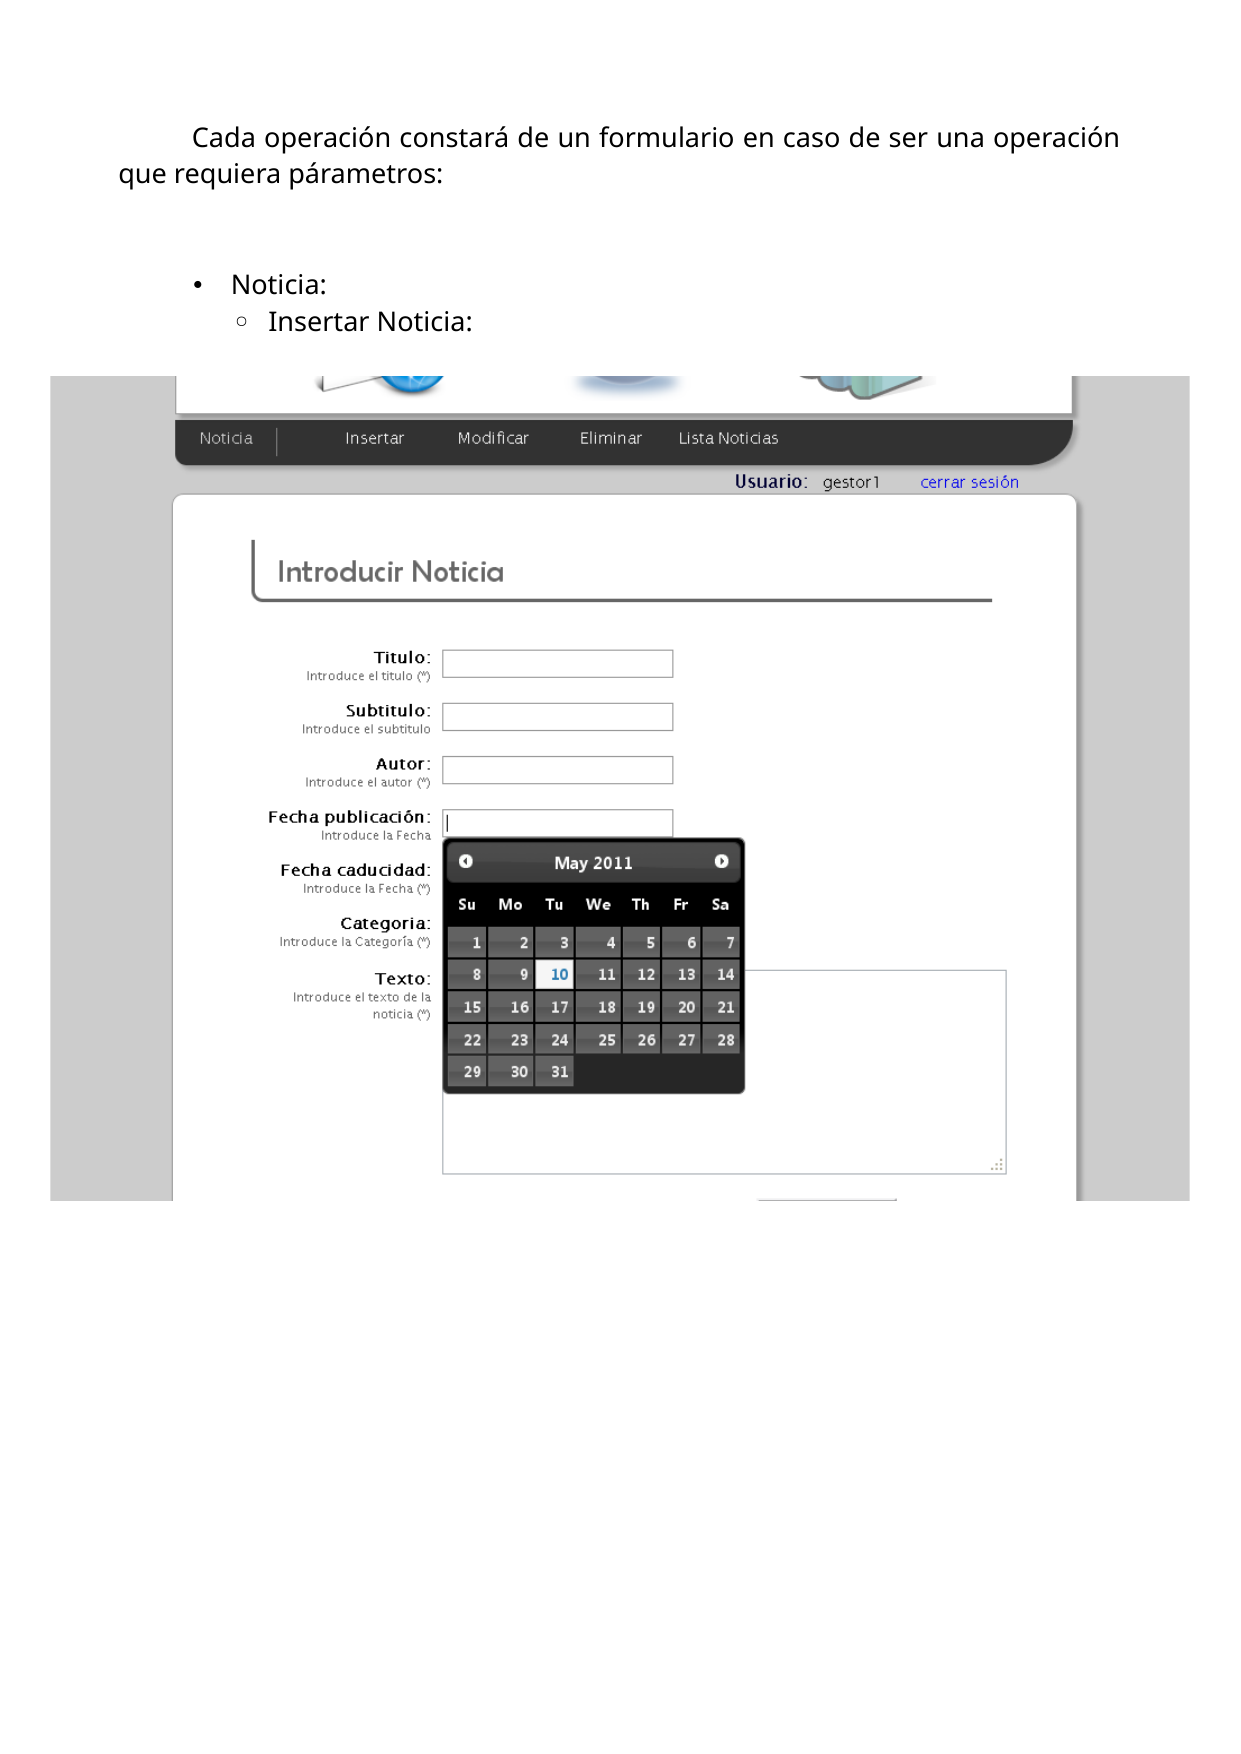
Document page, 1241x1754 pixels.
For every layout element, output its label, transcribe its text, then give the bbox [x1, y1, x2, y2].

list Insertar Noticia: [231, 302, 1122, 339]
text Cada operación constará de un formulario en caso de ser una operación que requiera párametros: [118, 118, 1122, 192]
list Noticia: [193, 266, 1122, 302]
